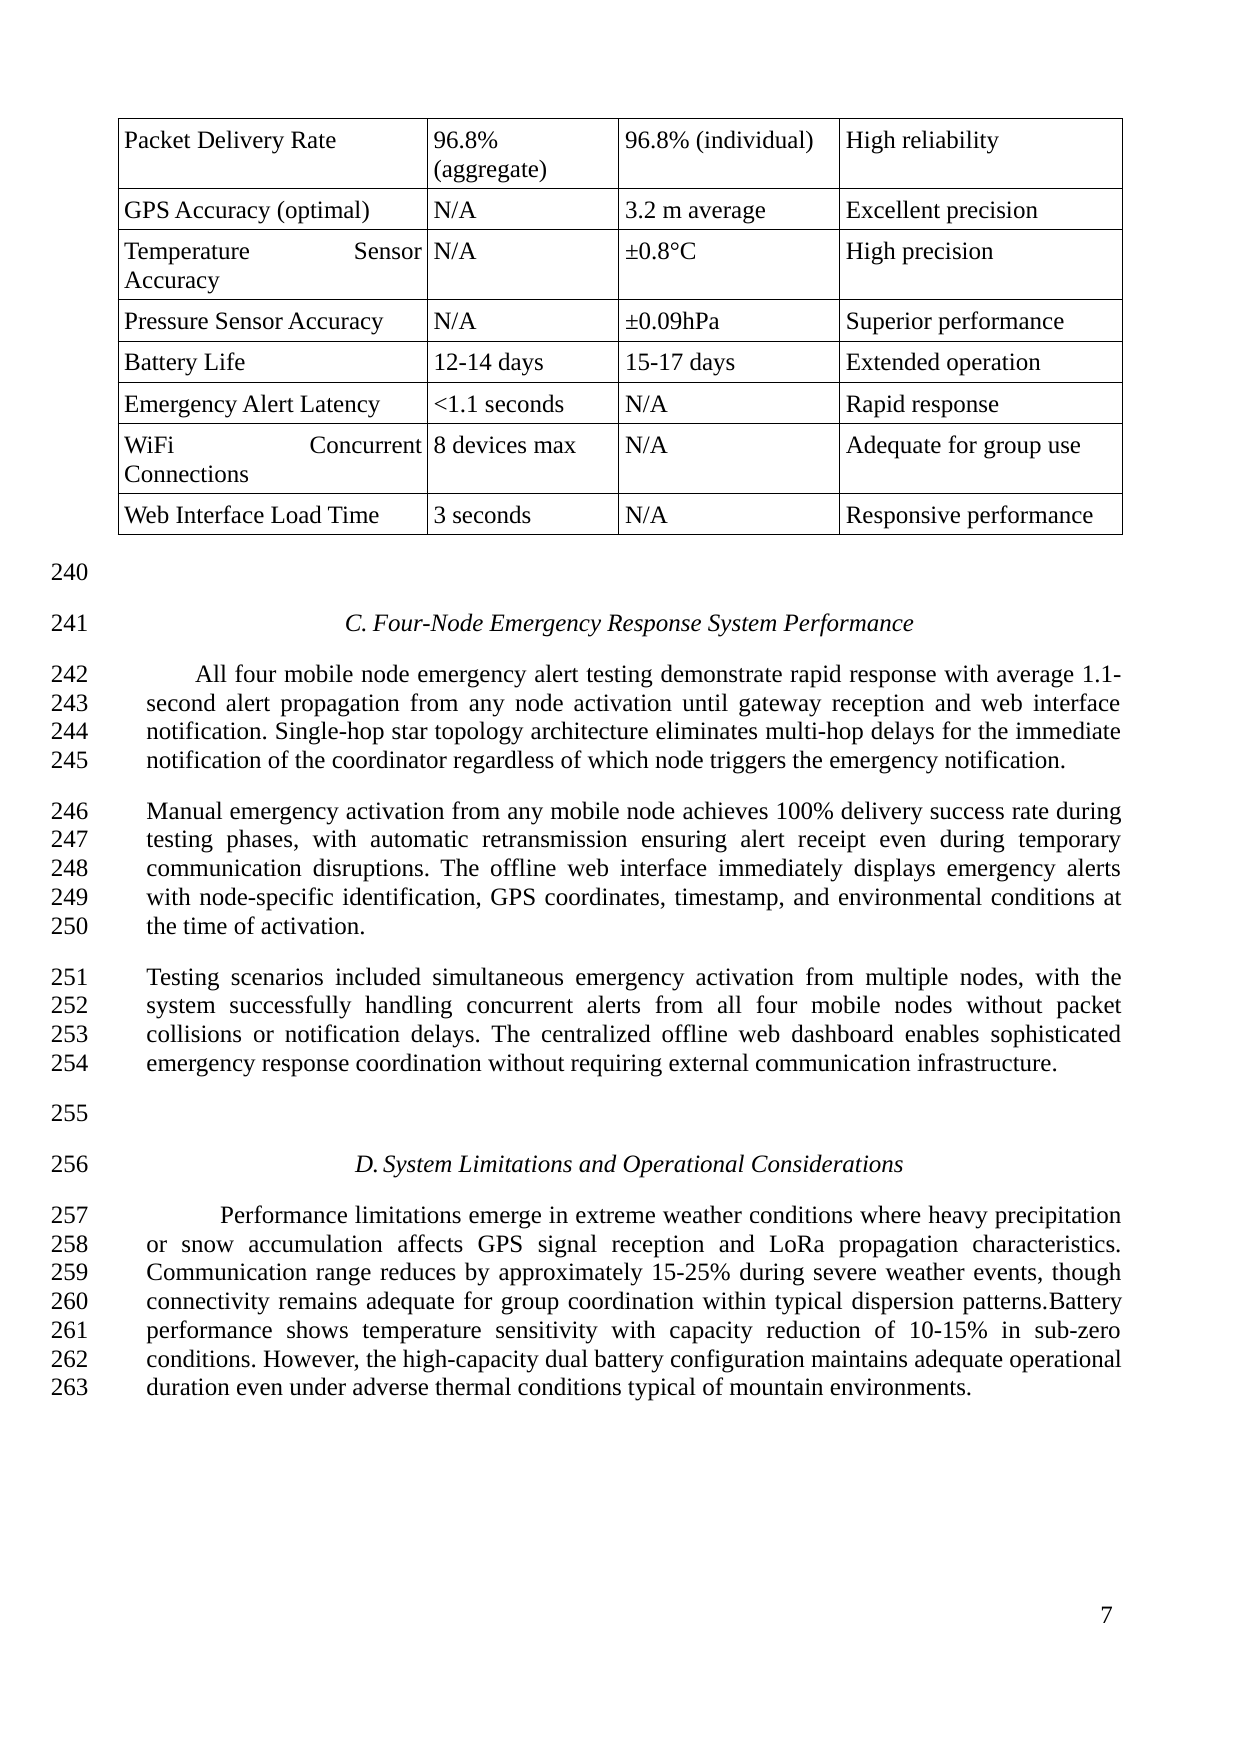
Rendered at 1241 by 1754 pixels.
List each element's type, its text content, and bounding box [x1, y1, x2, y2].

table_cell N/A [619, 383, 839, 423]
text Manual emergency activation from any mobile node achieves 100% delivery success rate during testing phases, with automatic retransmission ensuring alert receipt even during temporary communication disruptions. The offline web interface immediately displays emergency alerts with node-specific identification, GPS coordinates, timestamp, and environmental conditions at the time of activation. [146, 796, 1122, 939]
table_cell Adequate for group use [840, 424, 1122, 493]
table_cell 3.2 m average [619, 189, 839, 229]
table_cell High reliability [840, 119, 1122, 188]
table_cell N/A [428, 189, 618, 229]
table_cell Web Interface Load Time [119, 494, 427, 534]
table_cell N/A [619, 424, 839, 493]
table_cell 96.8% (aggregate) [428, 119, 618, 188]
table_cell N/A [428, 300, 618, 341]
list System Limitations and Operational Considerations [139, 1149, 1122, 1178]
table_cell 8 devices max [428, 424, 618, 493]
table_cell ±0.8°C [619, 230, 839, 299]
list Four-Node Emergency Response System Performance [139, 608, 1122, 637]
table_cell Excellent precision [840, 189, 1122, 229]
table_cell 15-17 days [619, 342, 839, 382]
table_cell Pressure Sensor Accuracy [119, 300, 427, 341]
table_cell Battery Life [119, 342, 427, 382]
table_cell <1.1 seconds [428, 383, 618, 423]
table_cell Emergency Alert Latency [119, 383, 427, 423]
table_cell N/A [428, 230, 618, 299]
table_cell WiFi Concurrent Connections [119, 424, 427, 493]
table_cell Extended operation [840, 342, 1122, 382]
text Performance limitations emerge in extreme weather conditions where heavy precipitation or snow accumulation affects GPS signal reception and LoRa propagation characteristics. Communication range reduces by approximately 15-25% during severe weather events, though connectivity remains adequate for group coordination within typical dispersion patterns.Battery performance shows temperature sensitivity with capacity reduction of 10-15% in sub-zero conditions. However, the high-capacity dual battery configuration maintains adequate operational duration even under adverse thermal conditions typical of mountain environments. [146, 1200, 1122, 1401]
table_cell GPS Accuracy (optimal) [119, 189, 427, 229]
table_cell ±0.09hPa [619, 300, 839, 341]
table_cell Packet Delivery Rate [119, 119, 427, 188]
table_cell 3 seconds [428, 494, 618, 534]
text All four mobile node emergency alert testing demonstrate rapid response with average 1.1-second alert propagation from any node activation until gateway reception and web interface notification. Single-hop star topology architecture eliminates multi-hop delays for the immediate notification of the coordinator regardless of which node triggers the emergency notification. [146, 659, 1122, 774]
table_cell High precision [840, 230, 1122, 299]
table_cell Temperature Sensor Accuracy [119, 230, 427, 299]
table_cell N/A [619, 494, 839, 534]
table_cell Responsive performance [840, 494, 1122, 534]
table_cell Superior performance [840, 300, 1122, 341]
table_cell 12-14 days [428, 342, 618, 382]
table_cell 96.8% (individual) [619, 119, 839, 188]
table_cell Rapid response [840, 383, 1122, 423]
text Testing scenarios included simultaneous emergency activation from multiple nodes, with the system successfully handling concurrent alerts from all four mobile nodes without packet collisions or notification delays. The centralized offline web dashboard enables sophisticated emergency response coordination without requiring external communication infrastructure. [146, 962, 1122, 1077]
